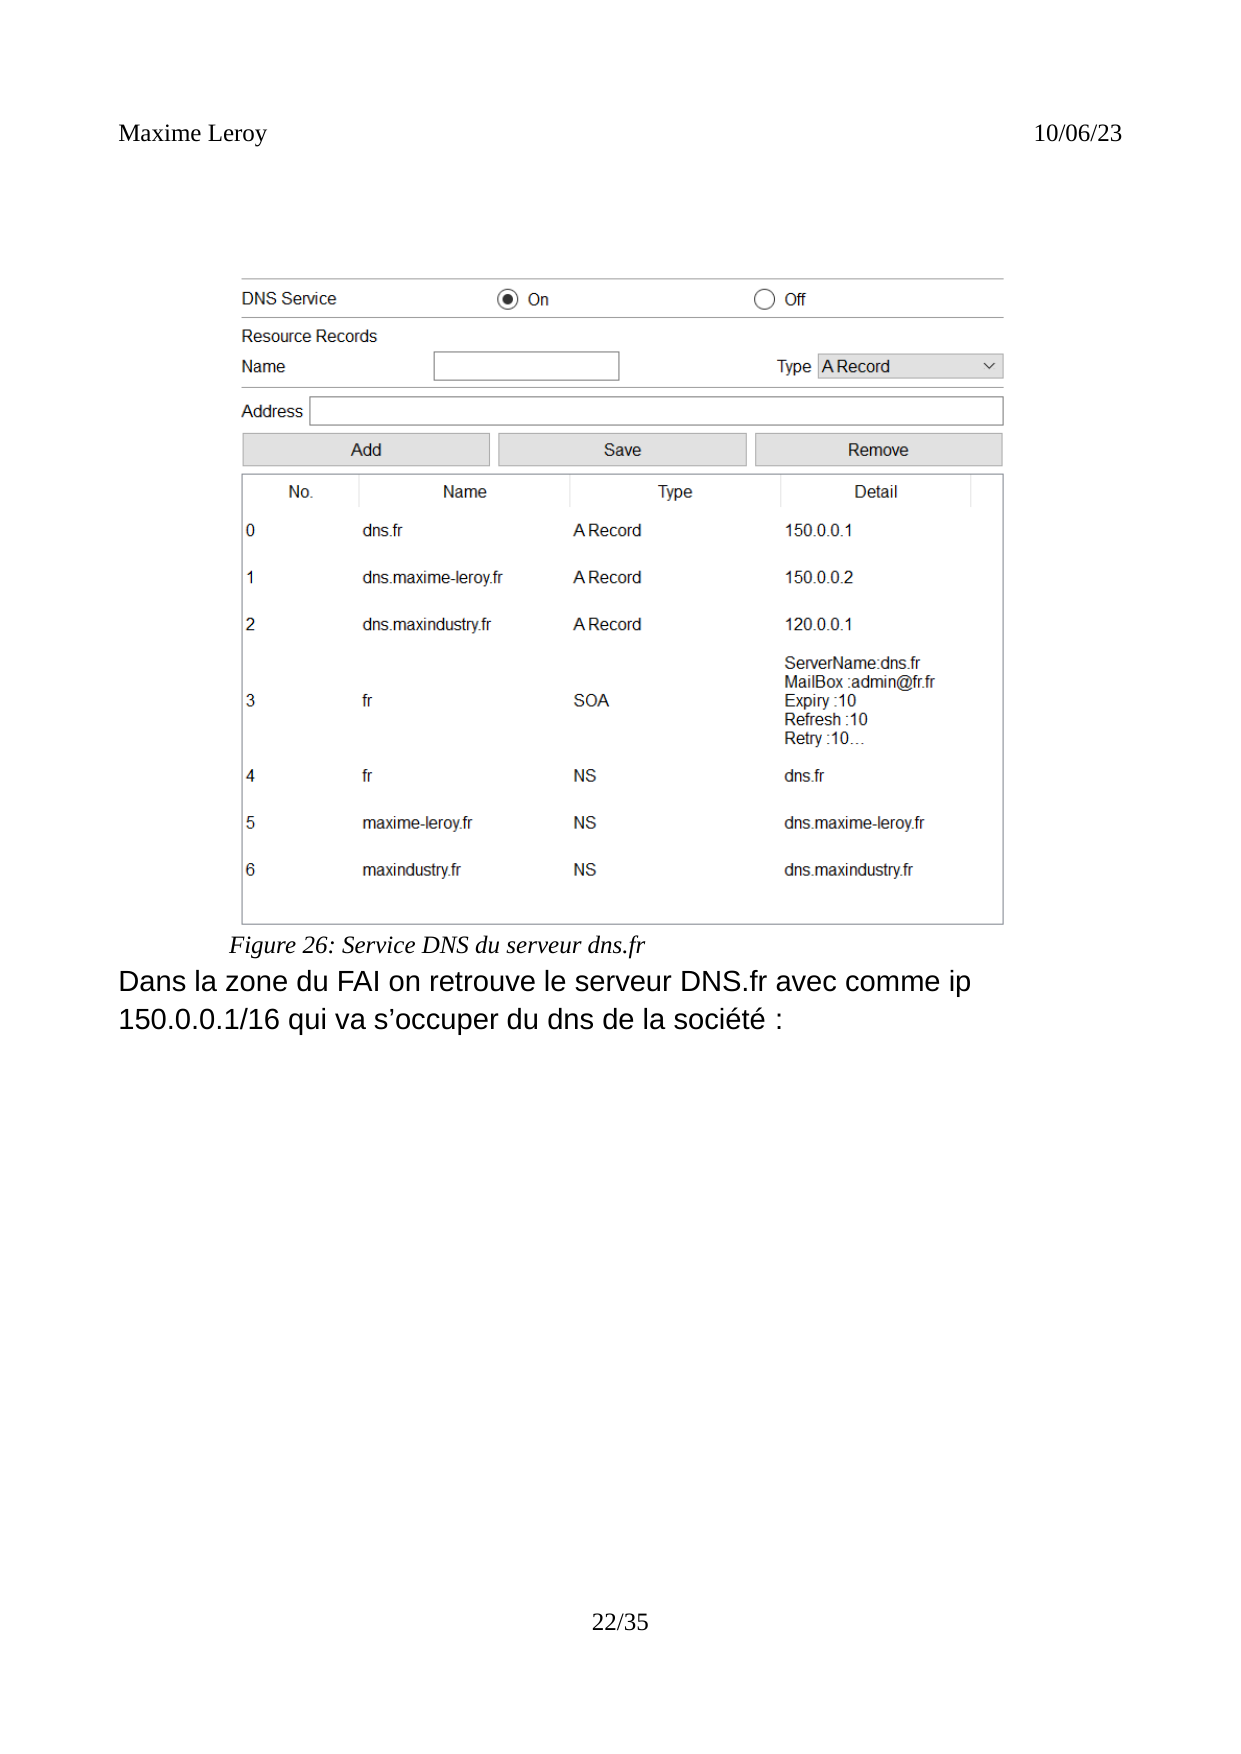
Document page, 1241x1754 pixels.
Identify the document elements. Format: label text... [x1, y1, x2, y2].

picture [228, 270, 1012, 931]
text Dans la zone du FAI on retrouve le serveur DNS.fr avec comme ip 150.0.0.1/16 qui va s’occuper du dns de la société : [118, 258, 1122, 1036]
text Figure 26: Service DNS du serveur dns.fr [229, 931, 1011, 959]
